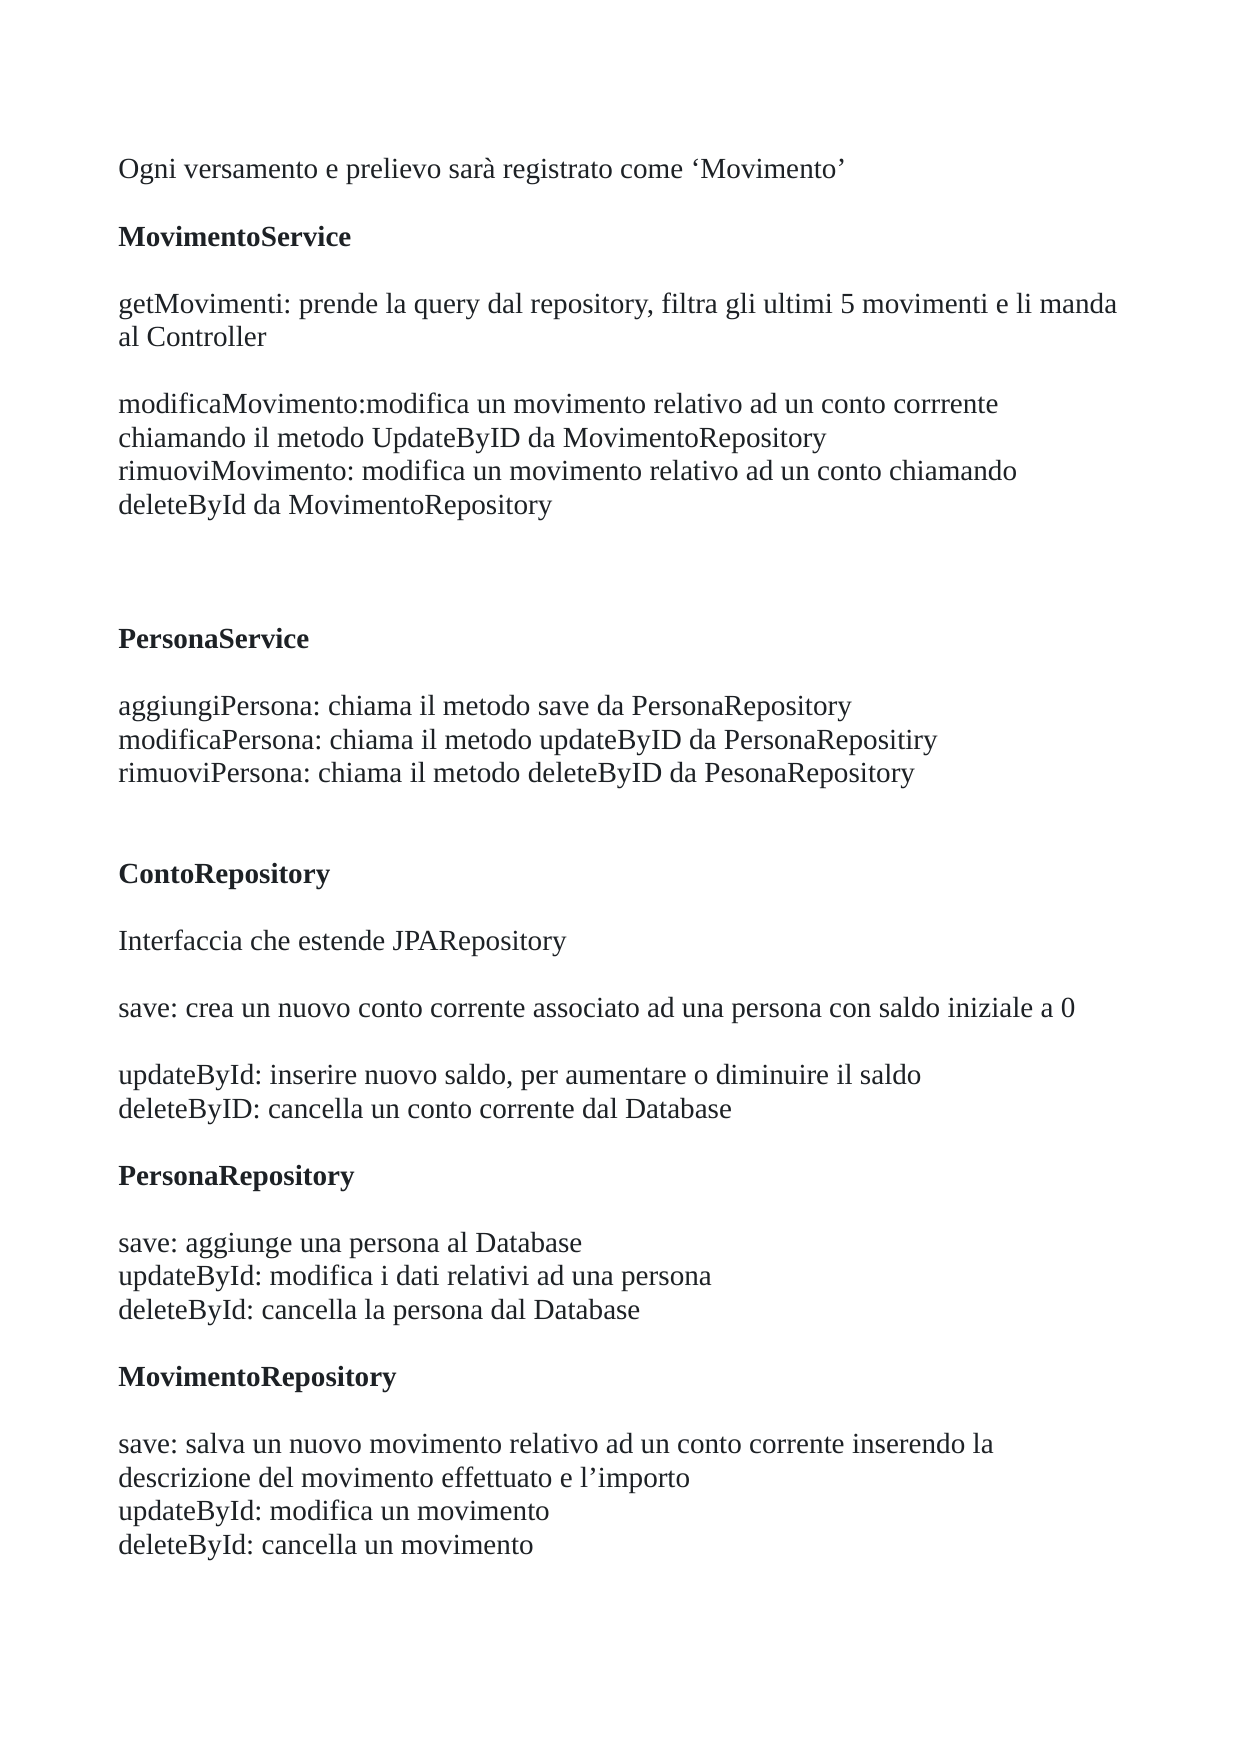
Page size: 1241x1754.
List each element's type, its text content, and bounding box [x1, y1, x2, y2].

text deleteByID: cancella un conto corrente dal Database [118, 1091, 1122, 1124]
text MovimentoService [118, 219, 1122, 252]
text rimuoviMovimento: modifica un movimento relativo ad un conto chiamando deleteById da MovimentoRepository [118, 453, 1122, 521]
text aggiungiPersona: chiama il metodo save da PersonaRepository [118, 688, 1122, 722]
text modificaMovimento:modifica un movimento relativo ad un conto corrrente chiamando il metodo UpdateByID da MovimentoRepository [118, 386, 1122, 453]
text deleteById: cancella la persona dal Database [118, 1292, 1122, 1326]
text save: aggiunge una persona al Database [118, 1225, 1122, 1258]
text MovimentoRepository [118, 1359, 1122, 1393]
text updateById: modifica i dati relativi ad una persona [118, 1258, 1122, 1292]
text save: salva un nuovo movimento relativo ad un conto corrente inserendo la descrizione del movimento effettuato e l’importo [118, 1426, 1122, 1493]
text PersonaService [118, 621, 1122, 655]
text getMovimenti: prende la query dal repository, filtra gli ultimi 5 movimenti e li manda al Controller [118, 286, 1122, 353]
text rimuoviPersona: chiama il metodo deleteByID da PesonaRepository [118, 755, 1122, 789]
text save: crea un nuovo conto corrente associato ad una persona con saldo iniziale a 0 [118, 990, 1122, 1057]
text modificaPersona: chiama il metodo updateByID da PersonaRepositiry [118, 722, 1122, 755]
text updateById: modifica un movimento [118, 1493, 1122, 1527]
text deleteById: cancella un movimento [118, 1527, 1122, 1560]
text Ogni versamento e prelievo sarà registrato come ‘Movimento’ [118, 152, 1122, 185]
text updateById: inserire nuovo saldo, per aumentare o diminuire il saldo [118, 1057, 1122, 1091]
text ContoRepository [118, 856, 1122, 889]
text Interfaccia che estende JPARepository [118, 923, 1122, 957]
text PersonaRepository [118, 1158, 1122, 1191]
